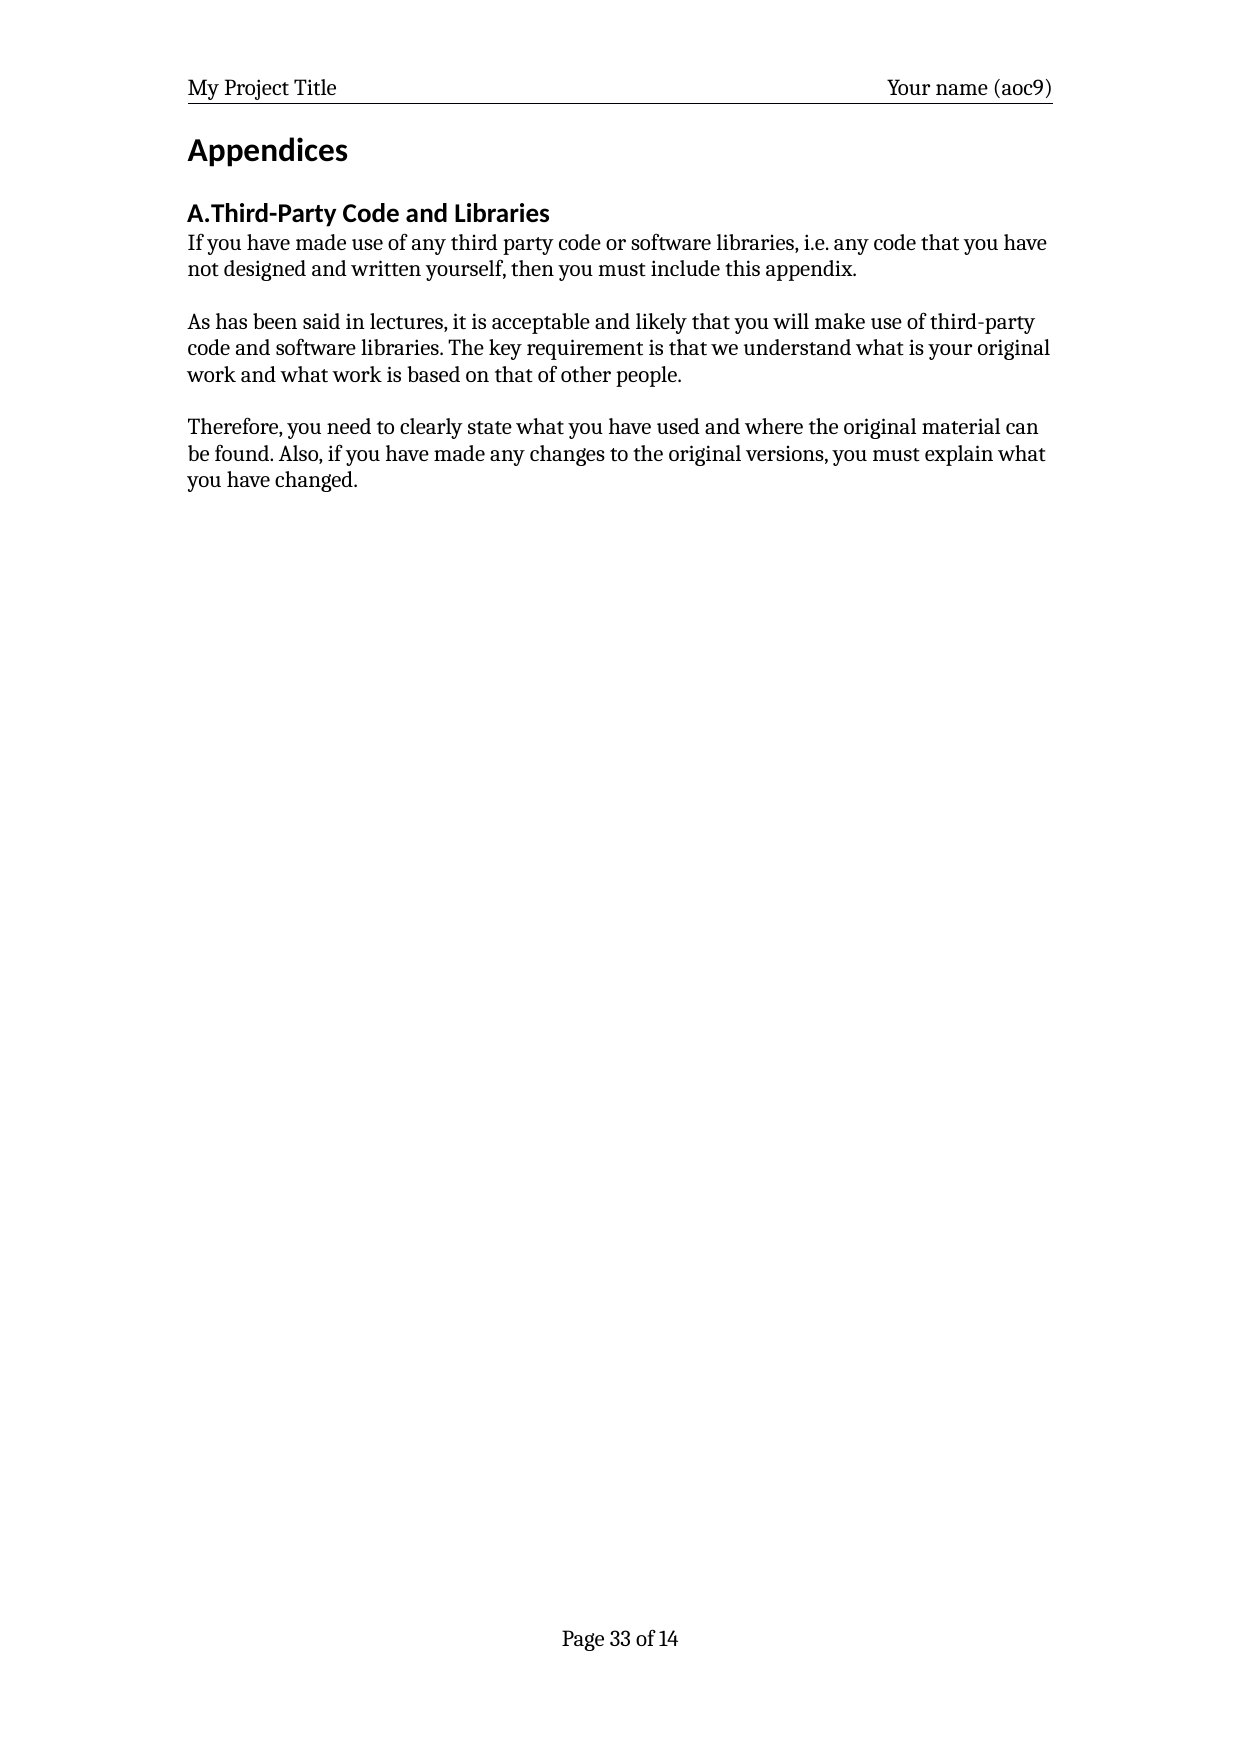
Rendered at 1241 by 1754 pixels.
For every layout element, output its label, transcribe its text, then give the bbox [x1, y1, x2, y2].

text As has been said in lectures, it is acceptable and likely that you will make use of third-party code and software libraries. The key requirement is that we understand what is your original work and what work is based on that of other people. [187, 309, 1053, 388]
text If you have made use of any third party code or software libraries, i.e. any code that you have not designed and written yourself, then you must include this appendix. [187, 229, 1053, 282]
list Third-Party Code and Libraries [187, 197, 1053, 229]
text Therefore, you need to clearly state what you have used and where the original material can be found. Also, if you have made any changes to the original versions, you must explain what you have changed. [187, 414, 1053, 493]
subtitle Appendices [187, 129, 1053, 170]
